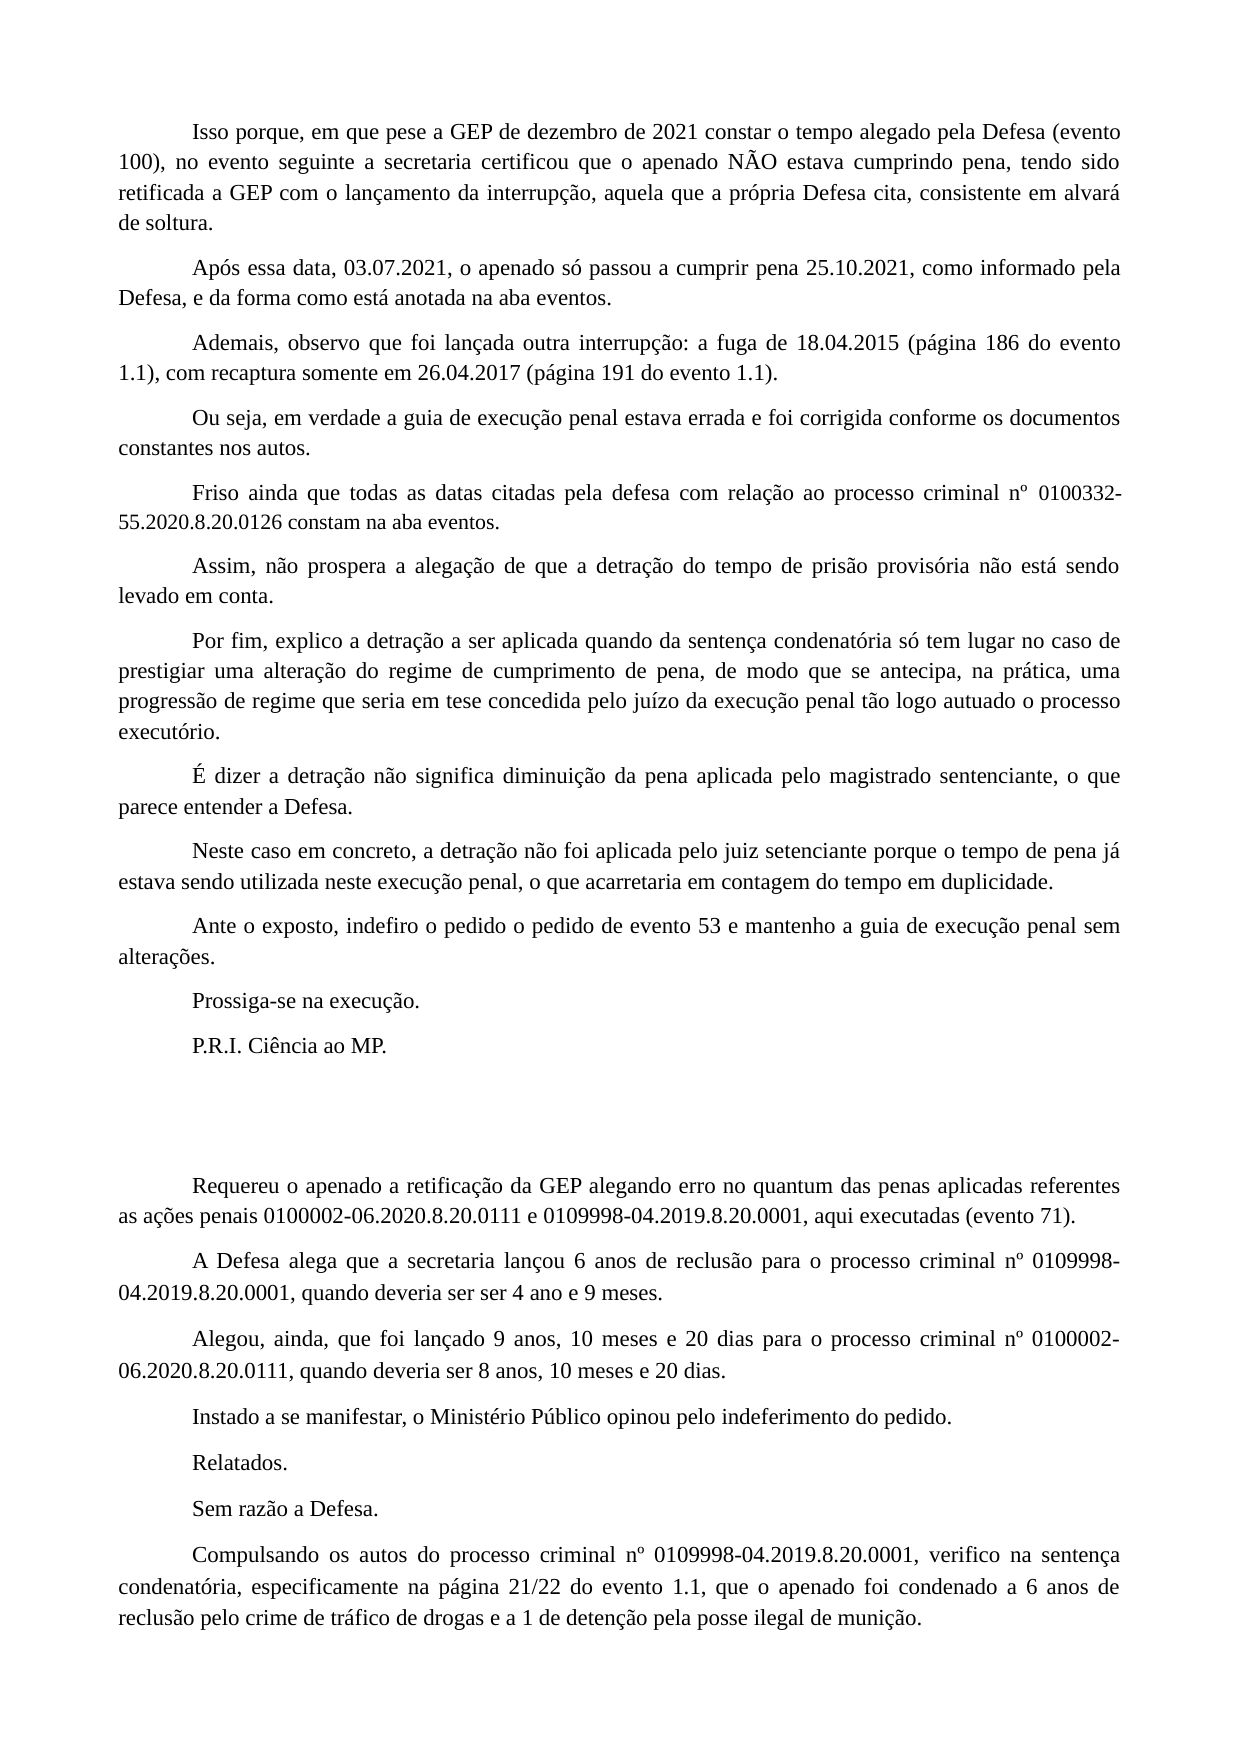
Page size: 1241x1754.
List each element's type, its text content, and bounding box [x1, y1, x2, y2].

text A Defesa alega que a secretaria lançou 6 anos de reclusão para o processo criminal nº 0109998-04.2019.8.20.0001, quando deveria ser ser 4 ano e 9 meses. [118, 1247, 1122, 1305]
text Friso ainda que todas as datas citadas pela defesa com relação ao processo criminal nº 0100332-55.2020.8.20.0126 constam na aba eventos. [118, 478, 1122, 534]
text Instado a se manifestar, o Ministério Público opinou pelo indeferimento do pedido. [118, 1403, 1122, 1429]
text Neste caso em concreto, a detração não foi aplicada pelo juiz setenciante porque o tempo de pena já estava sendo utilizada neste execução penal, o que acarretaria em contagem do tempo em duplicidade. [118, 838, 1122, 894]
text Ou seja, em verdade a guia de execução penal estava errada e foi corrigida conforme os documentos constantes nos autos. [118, 403, 1122, 460]
text Compulsando os autos do processo criminal nº 0109998-04.2019.8.20.0001, verifico na sentença condenatória, especificamente na página 21/22 do evento 1.1, que o apenado foi condenado a 6 anos de reclusão pelo crime de tráfico de drogas e a 1 de detenção pela posse ilegal de munição. [118, 1541, 1122, 1631]
text Após essa data, 03.07.2021, o apenado só passou a cumprir pena 25.10.2021, como informado pela Defesa, e da forma como está anotada na aba eventos. [118, 253, 1122, 310]
text Isso porque, em que pese a GEP de dezembro de 2021 constar o tempo alegado pela Defesa (evento 100), no evento seguinte a secretaria certificou que o apenado NÃO estava cumprindo pena, tendo sido retificada a GEP com o lançamento da interrupção, aquela que a própria Defesa cita, consistente em alvará de soltura. [118, 118, 1122, 235]
text Ademais, observo que foi lançada outra interrupção: a fuga de 18.04.2015 (página 186 do evento 1.1), com recaptura somente em 26.04.2017 (página 191 do evento 1.1). [118, 328, 1122, 385]
text Sem razão a Defesa. [118, 1495, 1122, 1521]
text Prossiga-se na execução. [118, 988, 1122, 1014]
text Alegou, ainda, que foi lançado 9 anos, 10 meses e 20 dias para o processo criminal nº 0100002-06.2020.8.20.0111, quando deveria ser 8 anos, 10 meses e 20 dias. [118, 1325, 1122, 1383]
text Ante o exposto, indefiro o pedido o pedido de evento 53 e mantenho a guia de execução penal sem alterações. [118, 913, 1122, 969]
text Requereu o apenado a retificação da GEP alegando erro no quantum das penas aplicadas referentes as ações penais 0100002-06.2020.8.20.0111 e 0109998-04.2019.8.20.0001, aqui executadas (evento 71). [118, 1172, 1122, 1229]
text Por fim, explico a detração a ser aplicada quando da sentença condenatória só tem lugar no caso de prestigiar uma alteração do regime de cumprimento de pena, de modo que se antecipa, na prática, uma progressão de regime que seria em tese concedida pelo juízo da execução penal tão logo autuado o processo executório. [118, 627, 1122, 744]
text Assim, não prospera a alegação de que a detração do tempo de prisão provisória não está sendo levado em conta. [118, 552, 1122, 609]
text P.R.I. Ciência ao MP. [118, 1032, 1122, 1059]
text Relatados. [118, 1449, 1122, 1475]
text É dizer a detração não significa diminuição da pena aplicada pelo magistrado sentenciante, o que parece entender a Defesa. [118, 763, 1122, 819]
